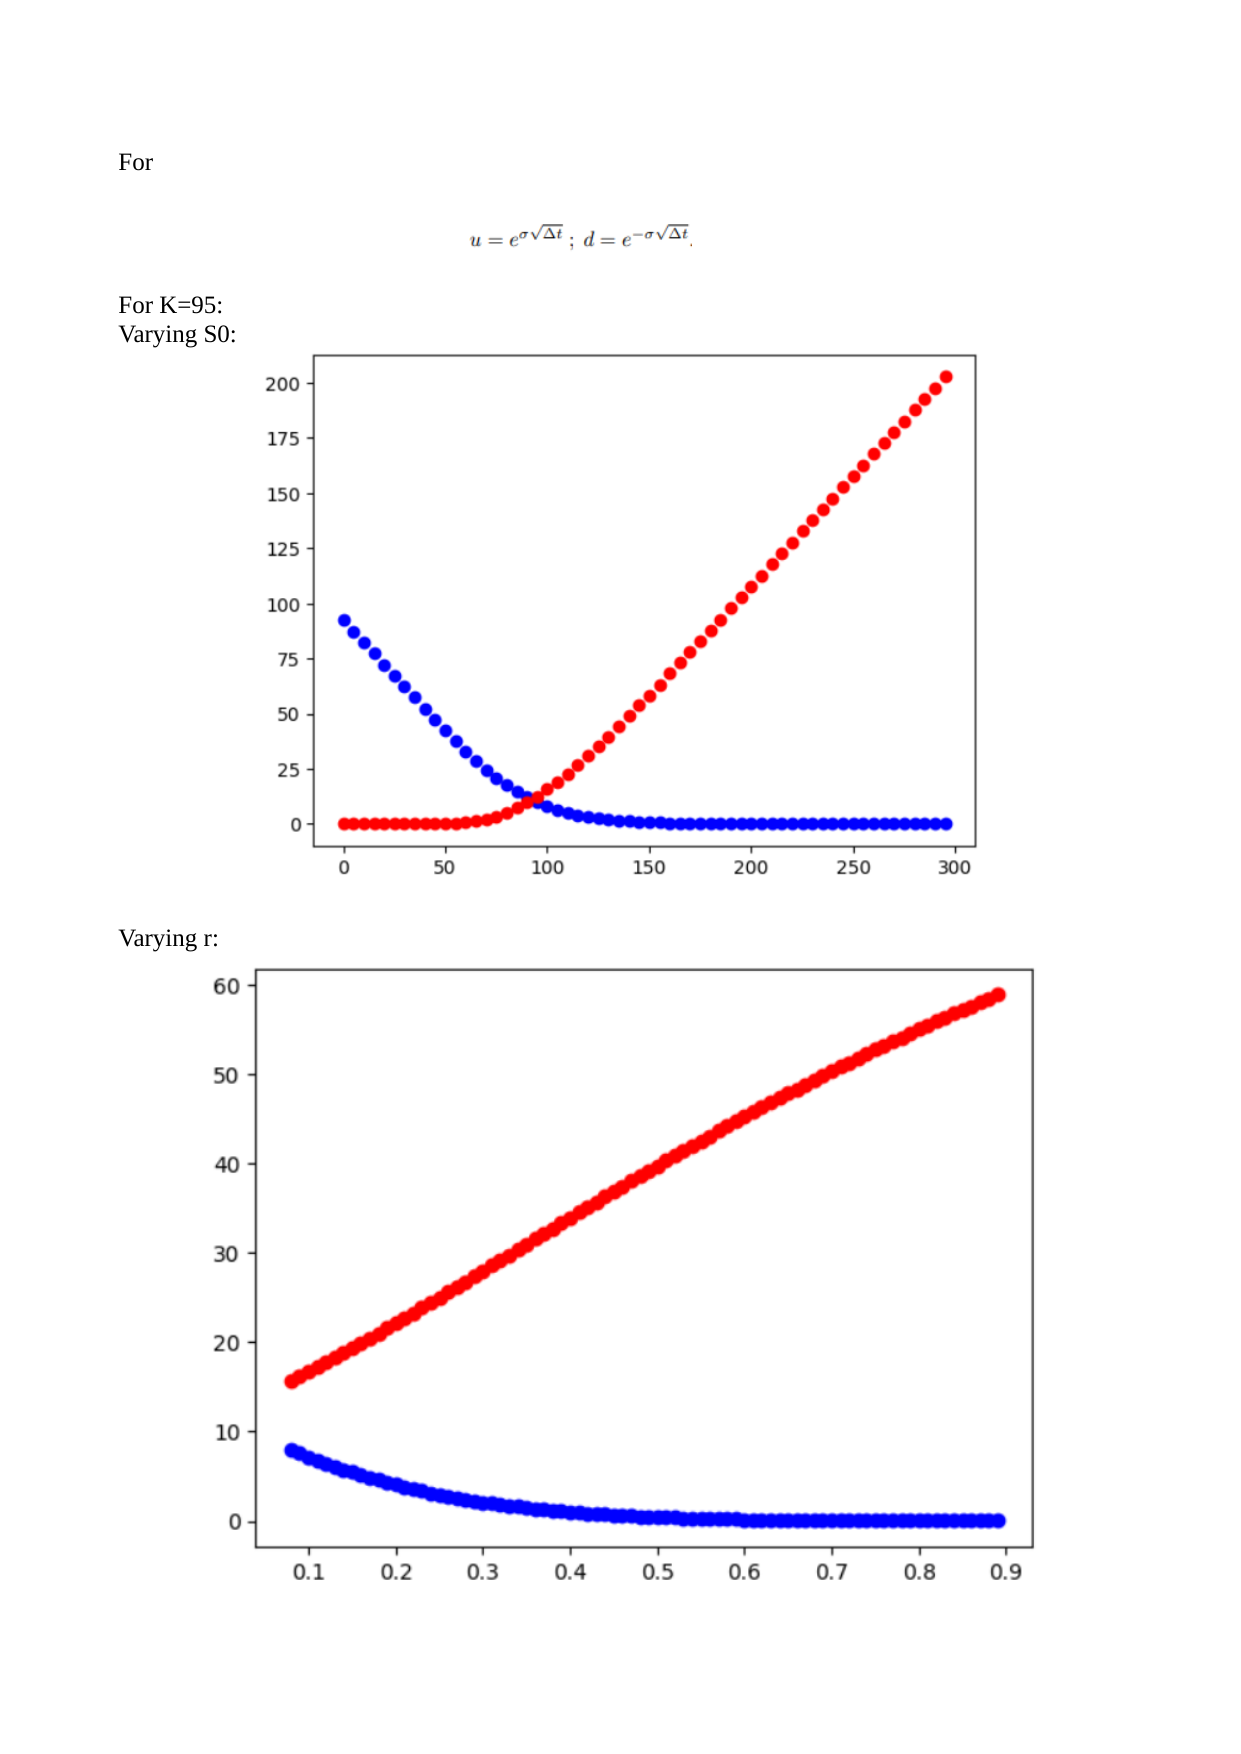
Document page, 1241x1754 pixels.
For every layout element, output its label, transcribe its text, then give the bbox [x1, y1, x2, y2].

picture [257, 348, 984, 887]
text Varying r: [118, 923, 1122, 952]
picture [202, 951, 1039, 1595]
picture [468, 218, 692, 259]
text Varying S0: [118, 319, 1122, 348]
text For K=95: [118, 291, 1122, 319]
text For [118, 147, 1122, 176]
